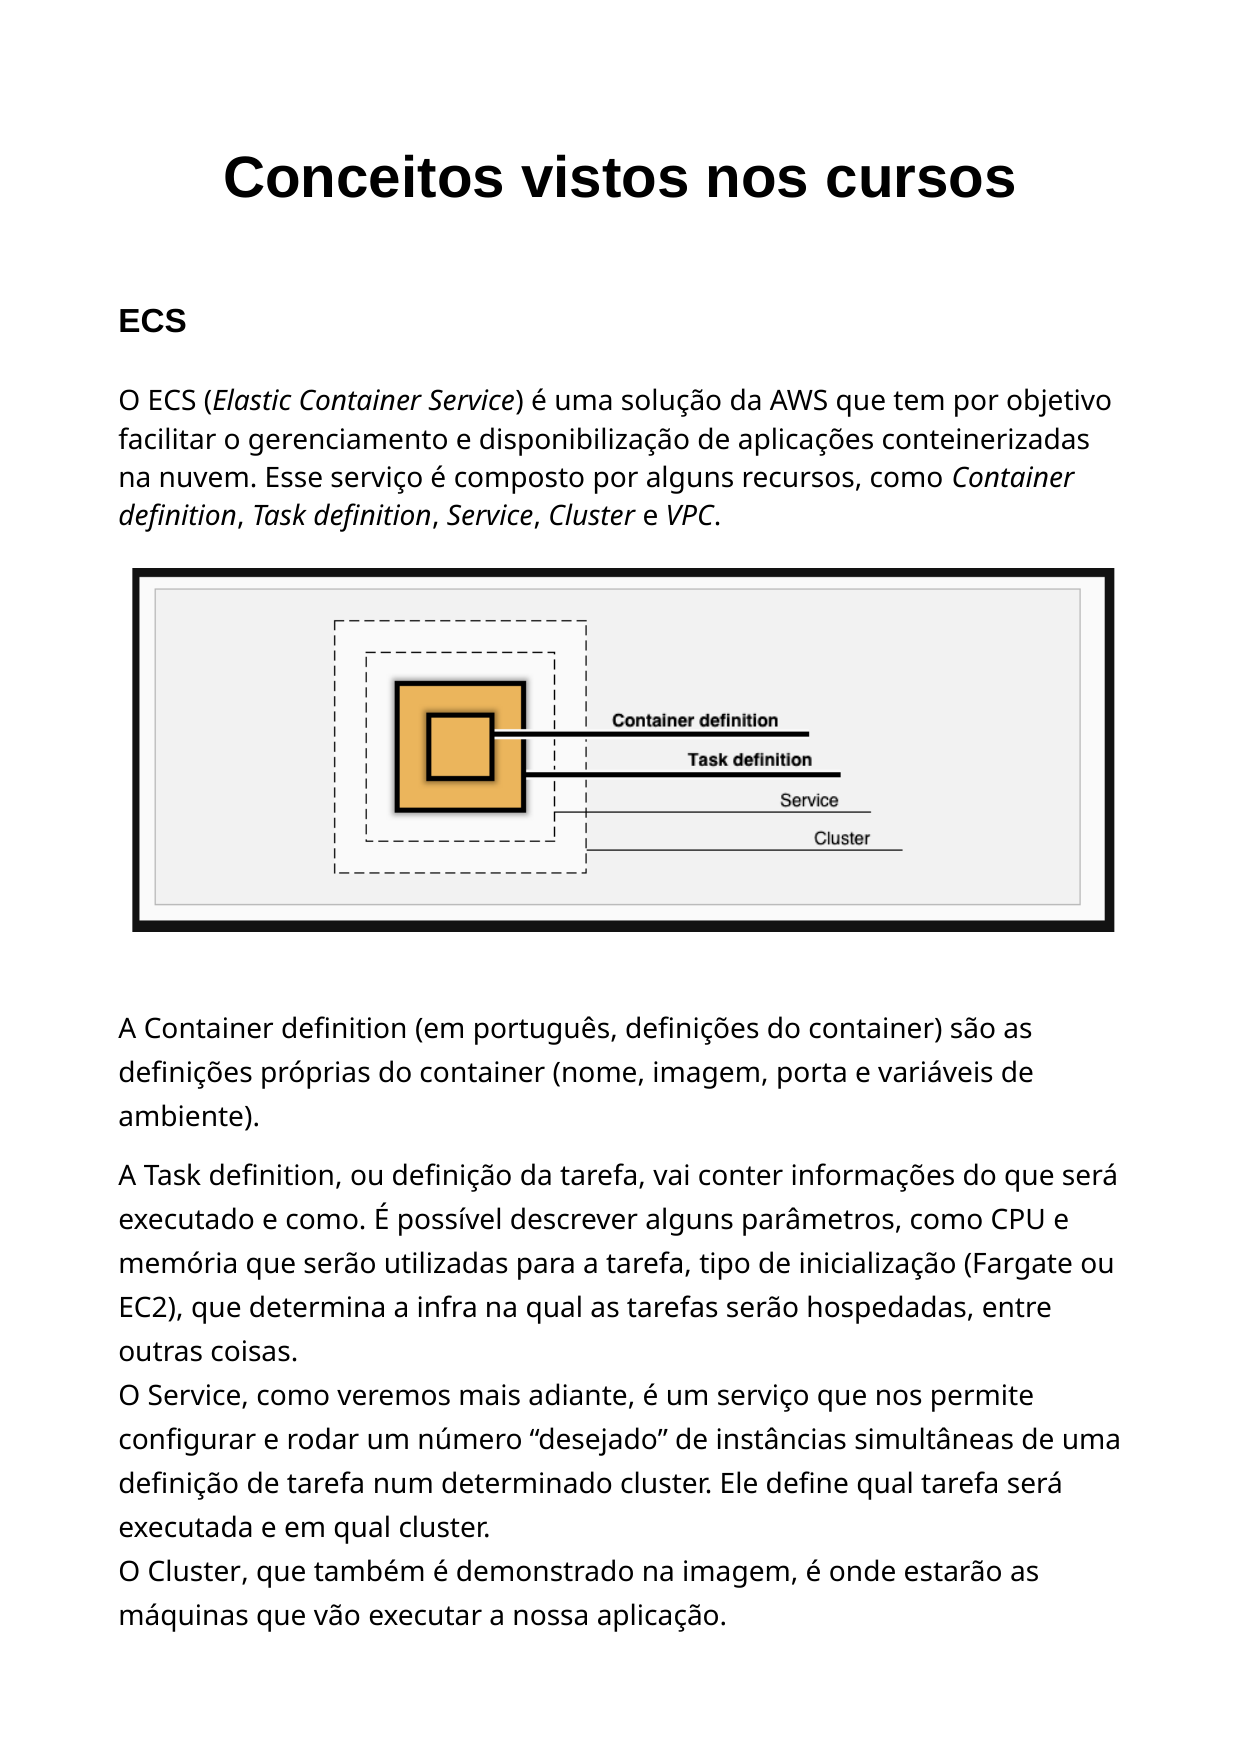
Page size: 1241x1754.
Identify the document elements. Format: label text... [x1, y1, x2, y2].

picture [132, 568, 1115, 932]
subtitle ECS [118, 301, 1122, 339]
text A Container definition (em português, definições do container) são as definições próprias do container (nome, imagem, porta e variáveis de ambiente). [118, 1008, 1122, 1135]
title Conceitos vistos nos cursos [118, 143, 1122, 210]
text O Cluster, que também é demonstrado na imagem, é onde estarão as máquinas que vão executar a nossa aplicação. [118, 1552, 1122, 1634]
text O ECS (Elastic Container Service) é uma solução da AWS que tem por objetivo facilitar o gerenciamento e disponibilização de aplicações conteinerizadas na nuvem. Esse serviço é composto por alguns recursos, como Container definition, Task definition, Service, Cluster e VPC. [118, 381, 1122, 534]
text A Task definition, ou definição da tarefa, vai conter informações do que será executado e como. É possível descrever alguns parâmetros, como CPU e memória que serão utilizadas para a tarefa, tipo de inicialização (Fargate ou EC2), que determina a infra na qual as tarefas serão hospedadas, entre outras coisas. [118, 1155, 1122, 1369]
text O Service, como veremos mais adiante, é um serviço que nos permite configurar e rodar um número “desejado” de instâncias simultâneas de uma definição de tarefa num determinado cluster. Ele define qual tarefa será executada e em qual cluster. [118, 1375, 1122, 1546]
